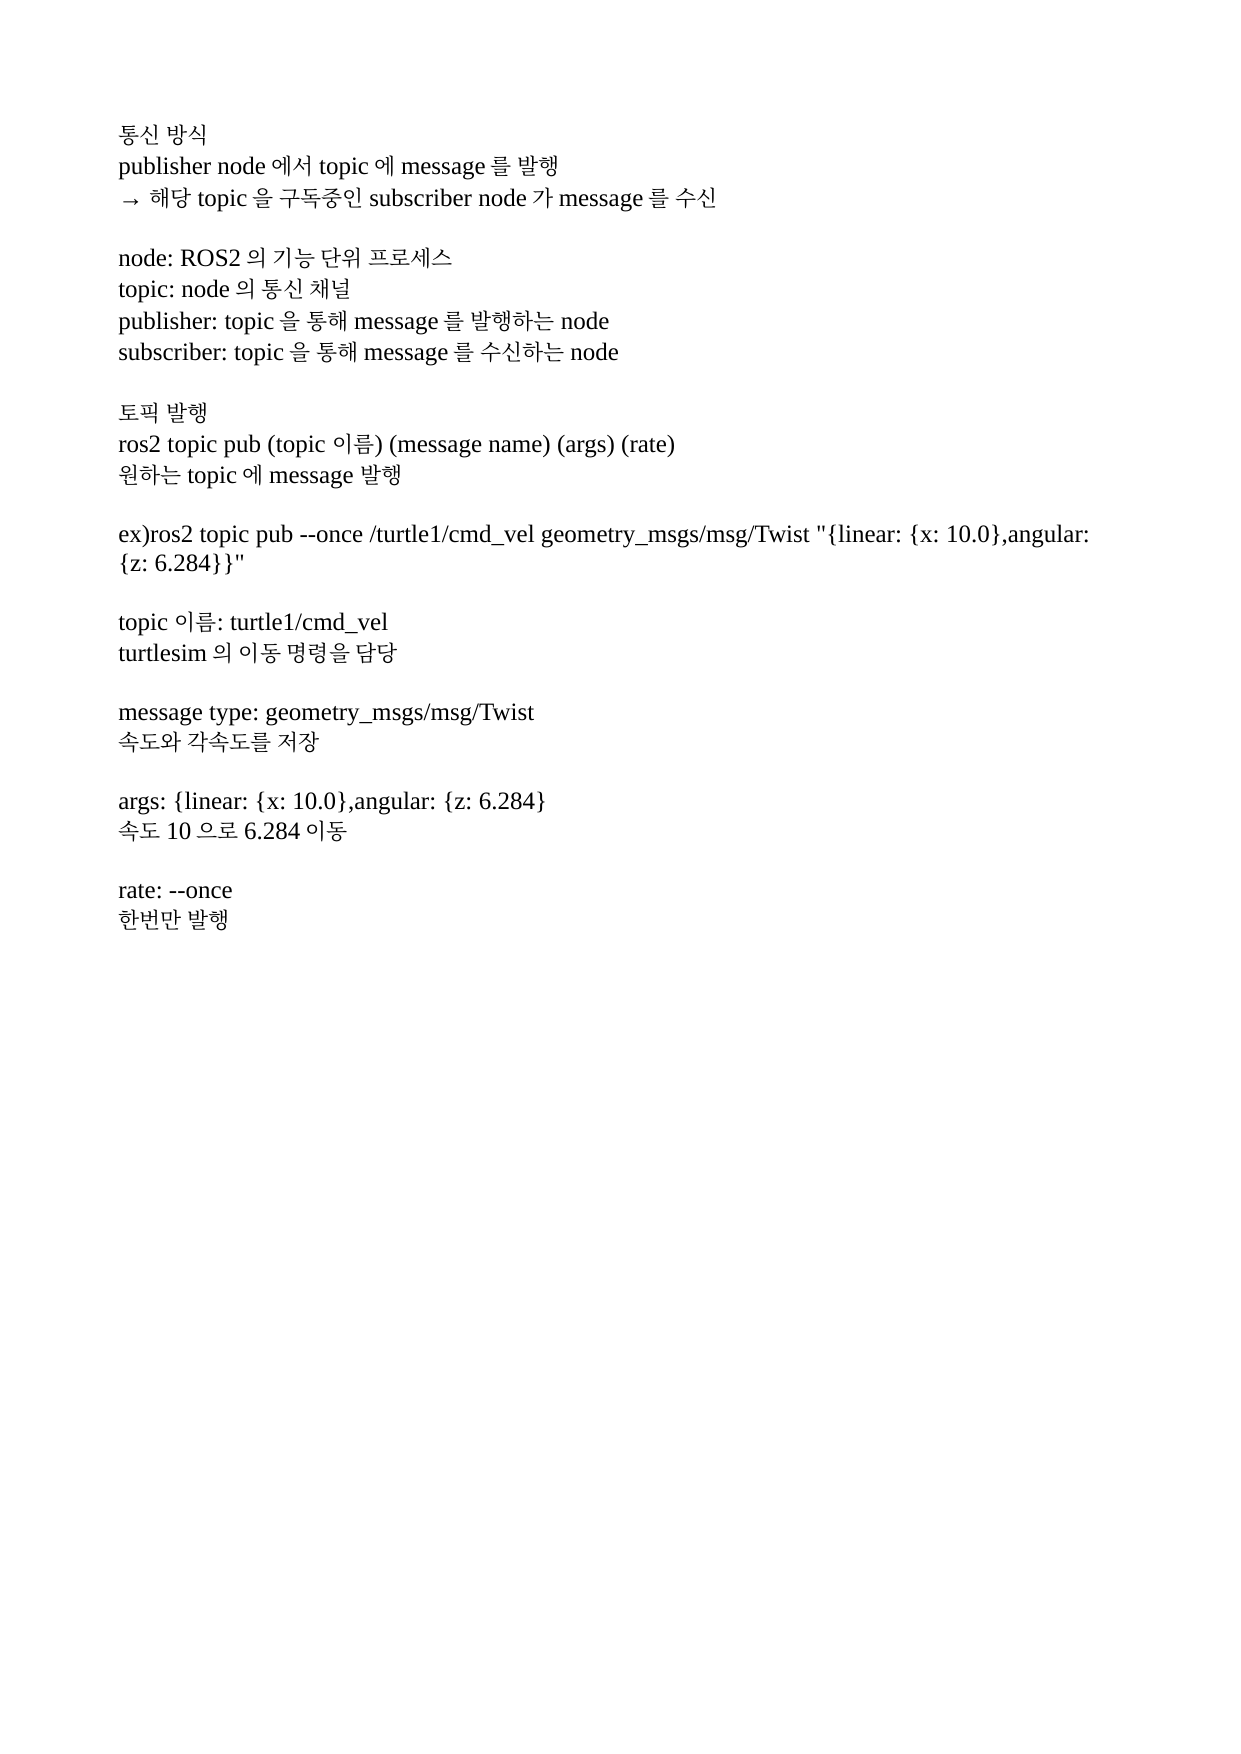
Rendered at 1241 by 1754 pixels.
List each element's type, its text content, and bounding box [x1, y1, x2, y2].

text 통신 방식 [118, 118, 1122, 149]
text 속도와 각속도를 저장 [118, 726, 1122, 757]
text subscriber: topic을 통해 message를 수신하는 node [118, 336, 1122, 367]
text rate: --once [118, 875, 1122, 903]
text ros2 topic pub (topic 이름) (message name) (args) (rate) [118, 427, 1122, 459]
text turtlesim의 이동 명령을 담당 [118, 637, 1122, 668]
text topic 이름: turtle1/cmd_vel [118, 605, 1122, 637]
text → 해당 topic을 구독중인 subscriber node가 message를 수신 [118, 181, 1122, 212]
text publisher node에서 topic에 message를 발행 [118, 149, 1122, 181]
text 속도 10으로 6.284이동 [118, 814, 1122, 846]
text 원하는 topic에 message 발행 [118, 459, 1122, 490]
text 한번만 발행 [118, 903, 1122, 935]
text publisher: topic을 통해 message를 발행하는 node [118, 304, 1122, 336]
text message type: geometry_msgs/msg/Twist [118, 697, 1122, 726]
text ex)ros2 topic pub --once /turtle1/cmd_vel geometry_msgs/msg/Twist "{linear: {x: 10.0},angular: {z: 6.284}}" [118, 519, 1122, 576]
text args: {linear: {x: 10.0},angular: {z: 6.284} [118, 786, 1122, 814]
text node: ROS2의 기능 단위 프로세스 [118, 241, 1122, 273]
text topic: node의 통신 채널 [118, 273, 1122, 304]
text 토픽 발행 [118, 396, 1122, 427]
